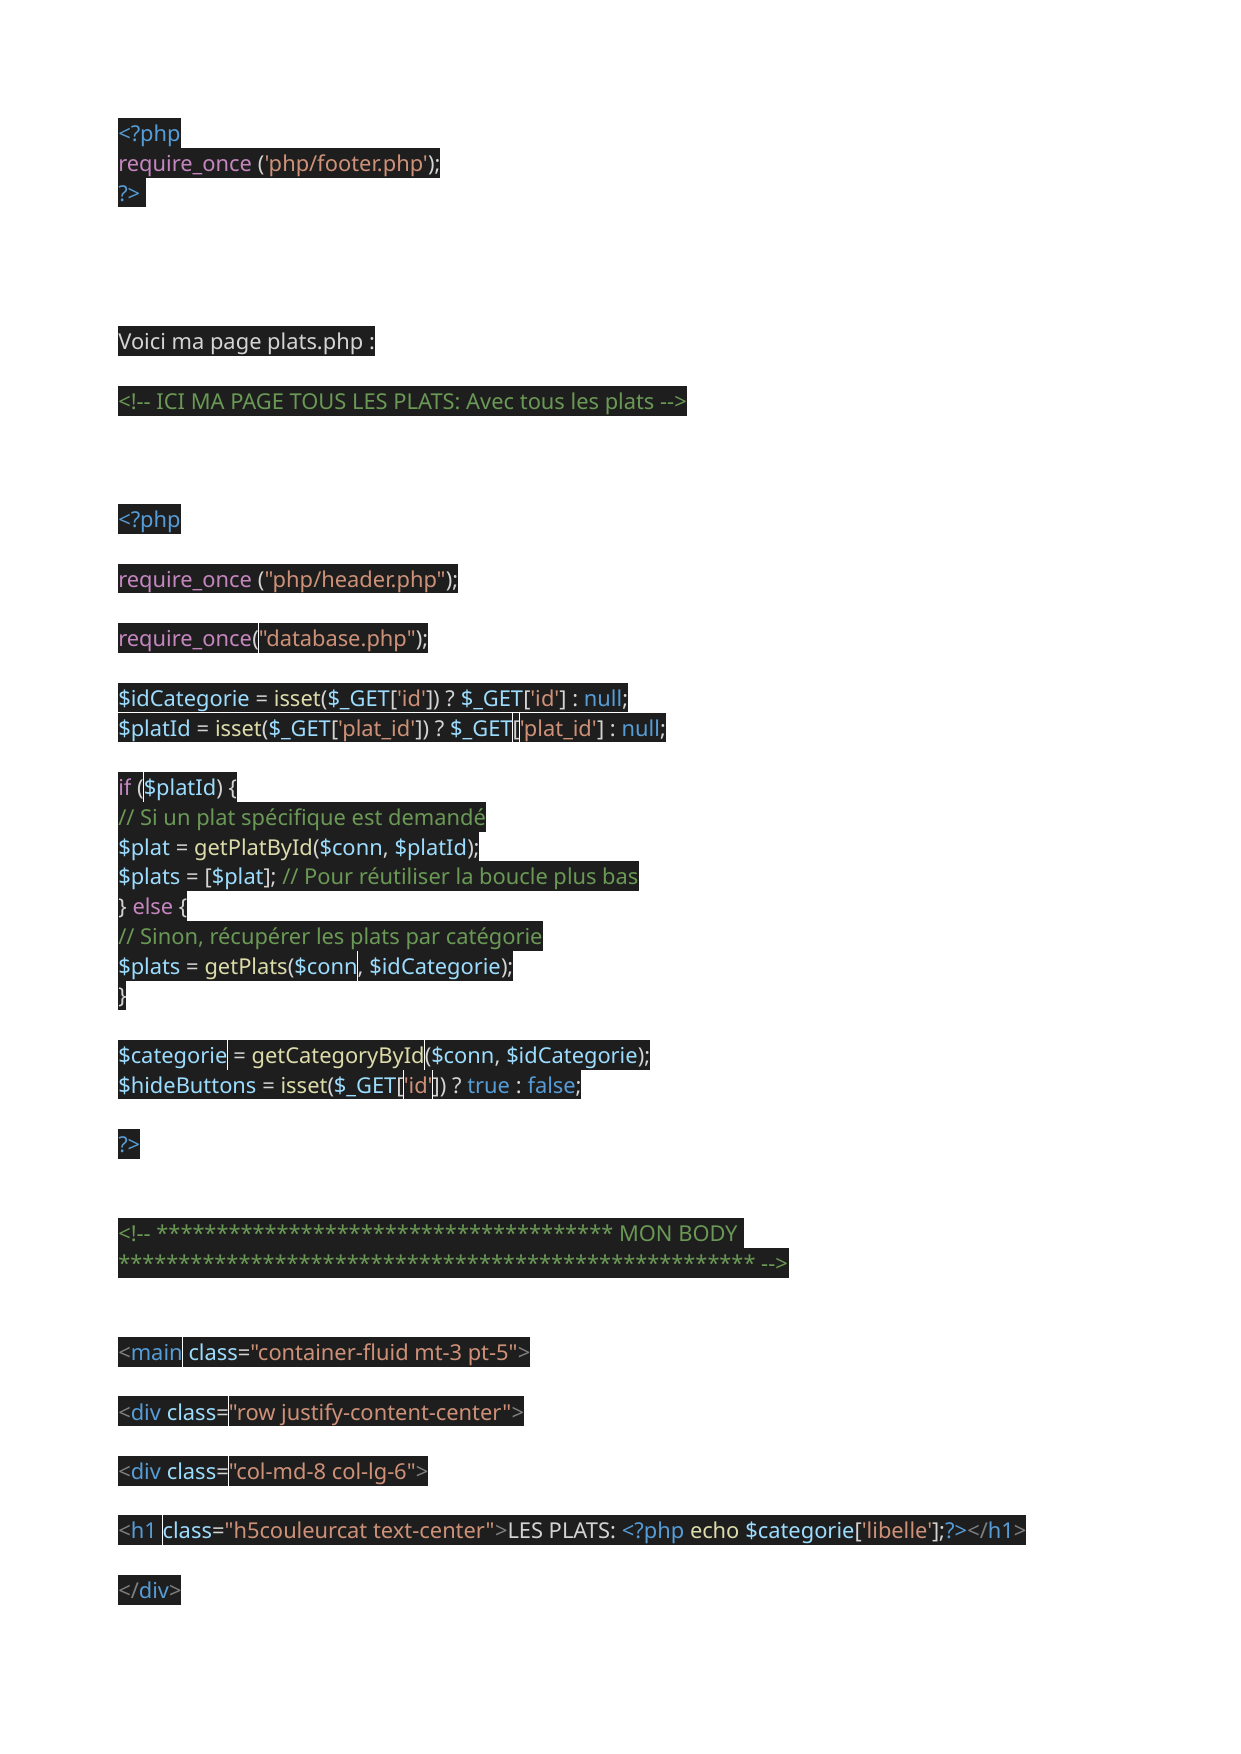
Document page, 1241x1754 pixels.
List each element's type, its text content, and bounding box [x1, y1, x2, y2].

text <?php [118, 504, 1122, 534]
text <div class="col-md-8 col-lg-6"> [118, 1456, 1122, 1486]
text $hideButtons = isset($_GET['id']) ? true : false; [118, 1070, 1122, 1099]
text $plat = getPlatById($conn, $platId); [118, 832, 1122, 861]
text require_once ('php/footer.php'); [118, 148, 1122, 178]
text $categorie = getCategoryById($conn, $idCategorie); [118, 1040, 1122, 1070]
text $plats = getPlats($conn, $idCategorie); [118, 951, 1122, 981]
text $platId = isset($_GET['plat_id']) ? $_GET['plat_id'] : null; [118, 712, 1122, 742]
text <?php [118, 118, 1122, 148]
text Voici ma page plats.php : <!-- ICI MA PAGE TOUS LES PLATS: Avec tous les plats --> [118, 267, 1122, 416]
text <!-- ************************************** MON BODY ***************************************************** --> [118, 1218, 1122, 1278]
text require_once ("php/header.php"); [118, 564, 1122, 593]
text // Si un plat spécifique est demandé [118, 802, 1122, 832]
text ?> [118, 178, 1122, 207]
text } else { [118, 891, 1122, 921]
text $idCategorie = isset($_GET['id']) ? $_GET['id'] : null; [118, 683, 1122, 712]
text require_once("database.php"); [118, 623, 1122, 653]
text <h1 class="h5couleurcat text-center">LES PLATS: <?php echo $categorie['libelle'];?></h1> [118, 1515, 1122, 1545]
text ?> [118, 1129, 1122, 1159]
text $plats = [$plat]; // Pour réutiliser la boucle plus bas [118, 861, 1122, 891]
text </div> [118, 1575, 1122, 1605]
text // Sinon, récupérer les plats par catégorie [118, 921, 1122, 951]
text if ($platId) { [118, 772, 1122, 802]
text <div class="row justify-content-center"> [118, 1396, 1122, 1426]
text } [118, 981, 1122, 1010]
text <main class="container-fluid mt-3 pt-5"> [118, 1337, 1122, 1367]
